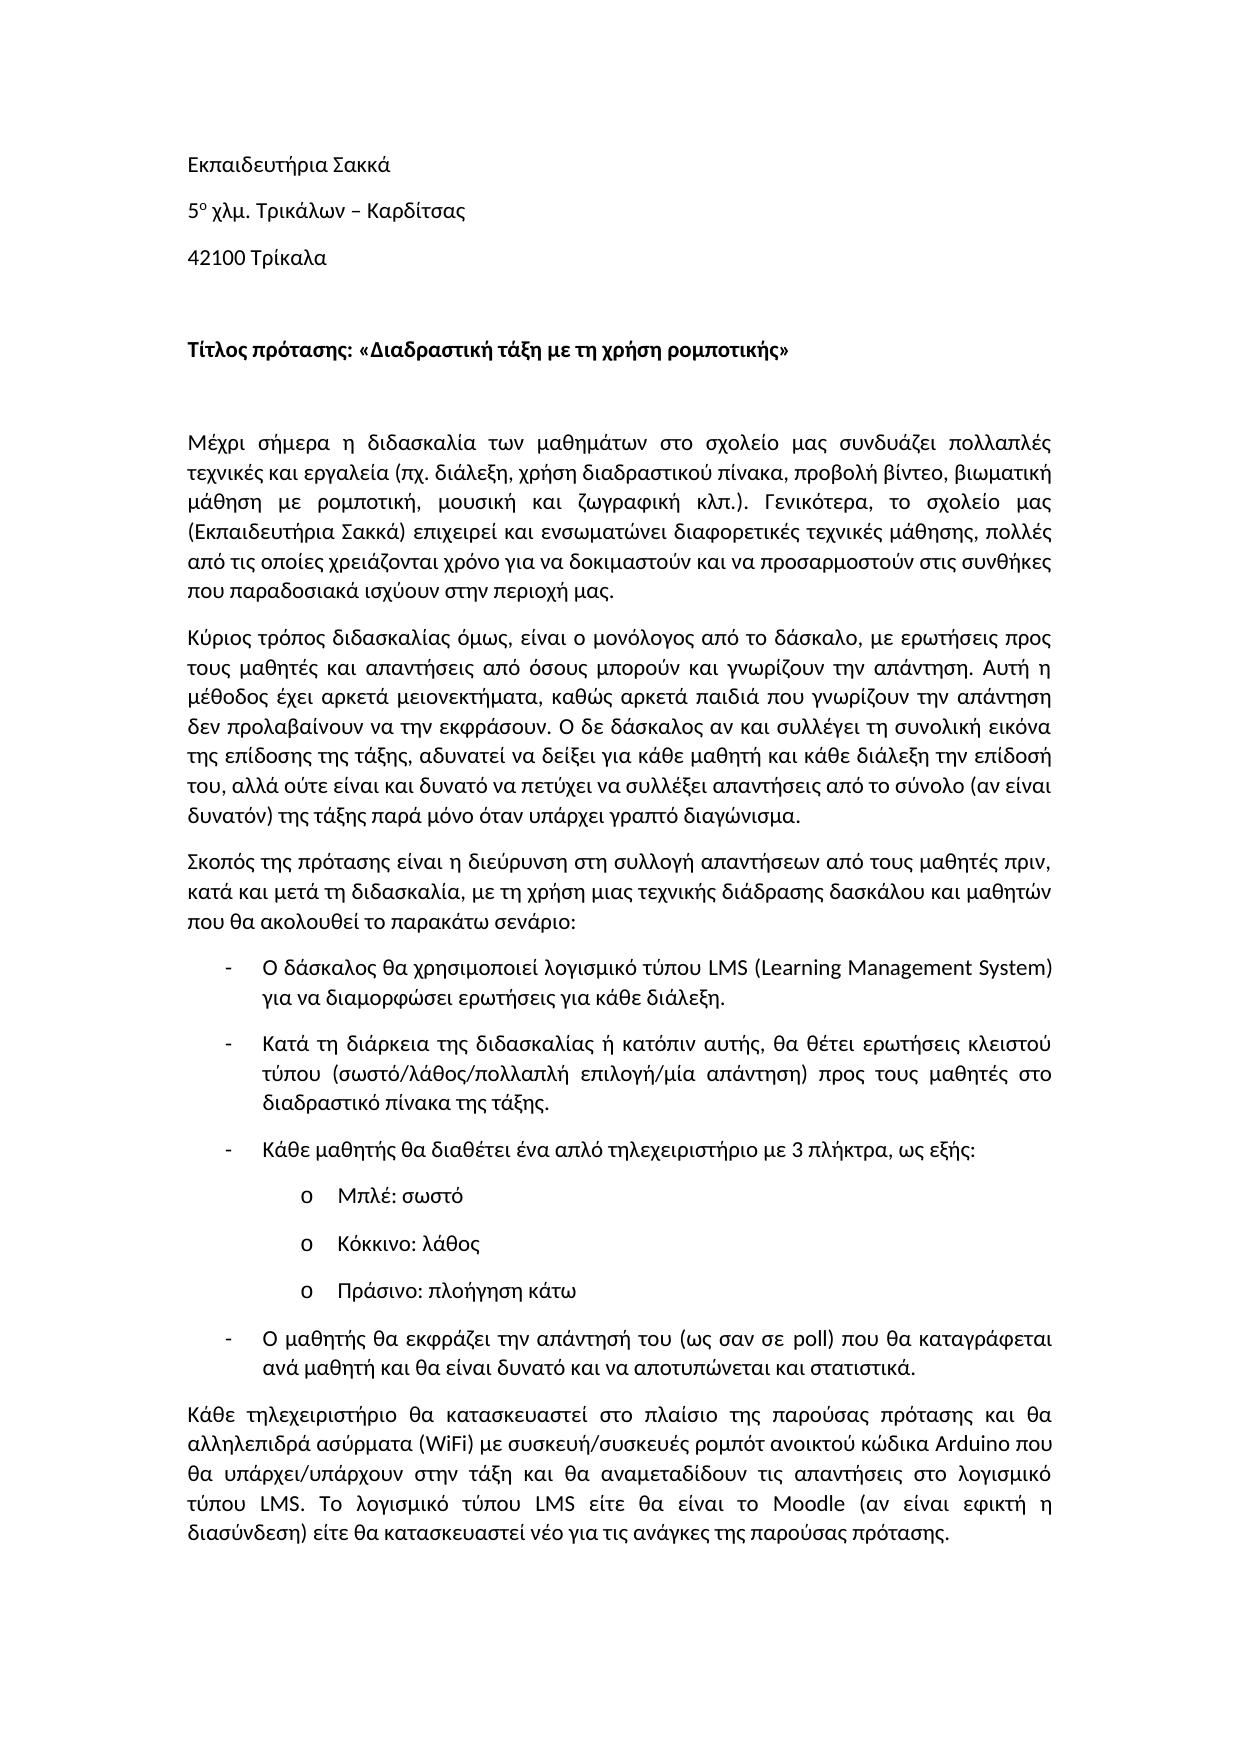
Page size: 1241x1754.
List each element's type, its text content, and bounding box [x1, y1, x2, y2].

text Κύριος τρόπος διδασκαλίας όμως, είναι ο μονόλογος από το δάσκαλο, με ερωτήσεις προς τους μαθητές και απαντήσεις από όσους μπορούν και γνωρίζουν την απάντηση. Αυτή η μέθοδος έχει αρκετά μειονεκτήματα, καθώς αρκετά παιδιά που γνωρίζουν την απάντηση δεν προλαβαίνουν να την εκφράσουν. Ο δε δάσκαλος αν και συλλέγει τη συνολική εικόνα της επίδοσης της τάξης, αδυνατεί να δείξει για κάθε μαθητή και κάθε διάλεξη την επίδοσή του, αλλά ούτε είναι και δυνατό να πετύχει να συλλέξει απαντήσεις από το σύνολο (αν είναι δυνατόν) της τάξης παρά μόνο όταν υπάρχει γραπτό διαγώνισμα. [187, 623, 1053, 829]
text Σκοπός της πρότασης είναι η διεύρυνση στη συλλογή απαντήσεων από τους μαθητές πριν, κατά και μετά τη διδασκαλία, με τη χρήση μιας τεχνικής διάδρασης δασκάλου και μαθητών που θα ακολουθεί το παρακάτω σενάριο: [187, 847, 1053, 935]
text 5ο χλμ. Τρικάλων – Καρδίτσας [187, 196, 1053, 224]
text Εκπαιδευτήρια Σακκά [187, 150, 1053, 178]
text 42100 Τρίκαλα [187, 243, 1053, 271]
list Κατά τη διάρκεια της διδασκαλίας ή κατόπιν αυτής, θα θέτει ερωτήσεις κλειστού τύπου (σωστό/λάθος/πολλαπλή επιλογή/μία απάντηση) προς τους μαθητές στο διαδραστικό πίνακα της τάξης. [225, 1029, 1053, 1117]
text Κάθε τηλεχειριστήριο θα κατασκευαστεί στο πλαίσιο της παρούσας πρότασης και θα αλληλεπιδρά ασύρματα (WiFi) με συσκευή/συσκευές ρομπότ ανοικτού κώδικα Arduino που θα υπάρχει/υπάρχουν στην τάξη και θα αναμεταδίδουν τις απαντήσεις στο λογισμικό τύπου LMS. Το λογισμικό τύπου LMS είτε θα είναι το Moodle (αν είναι εφικτή η διασύνδεση) είτε θα κατασκευαστεί νέο για τις ανάγκες της παρούσας πρότασης. [187, 1400, 1053, 1547]
list Κόκκινο: λάθος [300, 1229, 1053, 1258]
text Μέχρι σήμερα η διδασκαλία των μαθημάτων στο σχολείο μας συνδυάζει πολλαπλές τεχνικές και εργαλεία (πχ. διάλεξη, χρήση διαδραστικού πίνακα, προβολή βίντεο, βιωματική μάθηση με ρομποτική, μουσική και ζωγραφική κλπ.). Γενικότερα, το σχολείο μας (Εκπαιδευτήρια Σακκά) επιχειρεί και ενσωματώνει διαφορετικές τεχνικές μάθησης, πολλές από τις οποίες χρειάζονται χρόνο για να δοκιμαστούν και να προσαρμοστούν στις συνθήκες που παραδοσιακά ισχύουν στην περιοχή μας. [187, 428, 1053, 604]
list Μπλέ: σωστό [300, 1181, 1053, 1210]
list Πράσινο: πλοήγηση κάτω [300, 1276, 1053, 1305]
text Τίτλος πρότασης: «Διαδραστική τάξη με τη χρήση ρομποτικής» [187, 335, 1053, 363]
list Ο δάσκαλος θα χρησιμοποιεί λογισμικό τύπου LMS (Learning Management System) για να διαμορφώσει ερωτήσεις για κάθε διάλεξη. [225, 953, 1053, 1011]
list Κάθε μαθητής θα διαθέτει ένα απλό τηλεχειριστήριο με 3 πλήκτρα, ως εξής: [225, 1135, 1053, 1163]
list Ο μαθητής θα εκφράζει την απάντησή του (ως σαν σε poll) που θα καταγράφεται ανά μαθητή και θα είναι δυνατό και να αποτυπώνεται και στατιστικά. [225, 1324, 1053, 1381]
